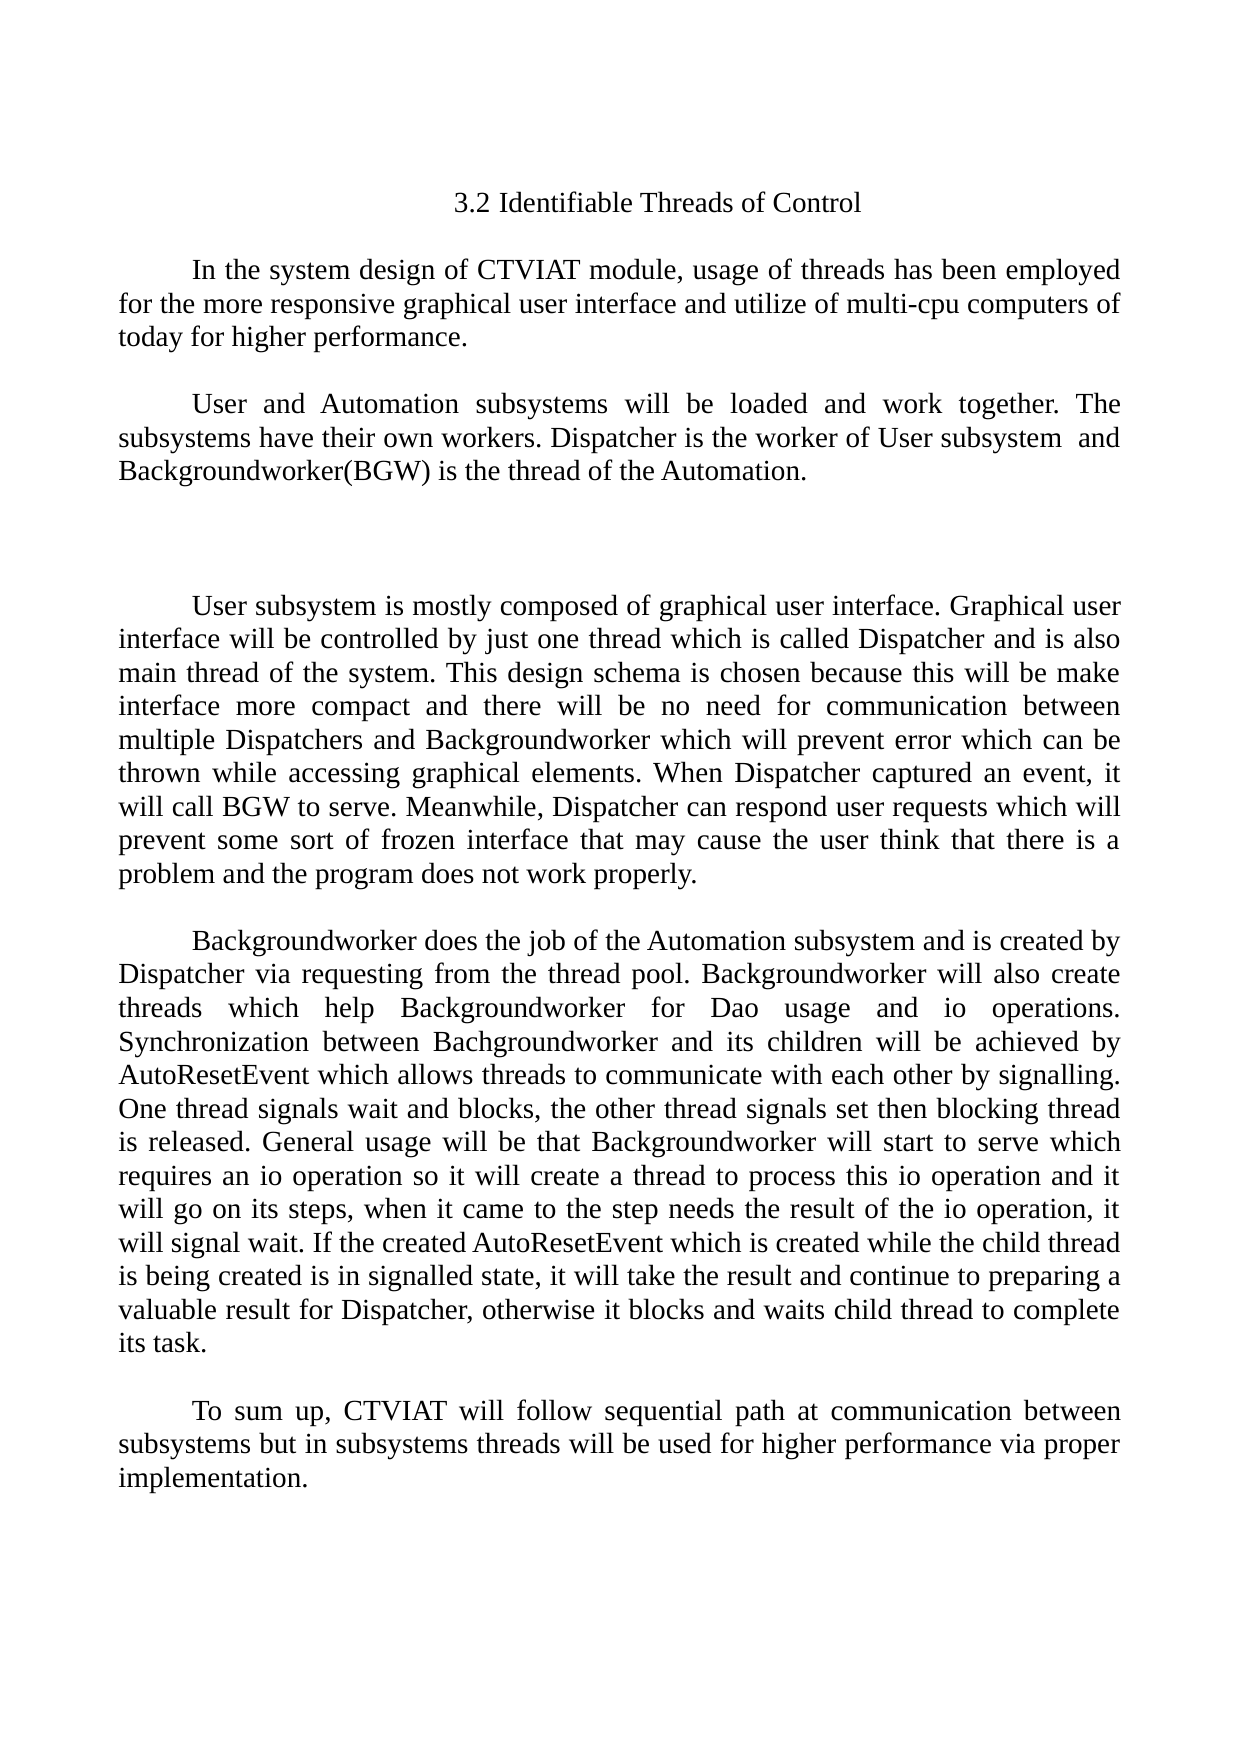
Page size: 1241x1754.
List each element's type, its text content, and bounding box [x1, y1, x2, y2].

text User subsystem is mostly composed of graphical user interface. Graphical user interface will be controlled by just one thread which is called Dispatcher and is also main thread of the system. This design schema is chosen because this will be make interface more compact and there will be no need for communication between multiple Dispatchers and Backgroundworker which will prevent error which can be thrown while accessing graphical elements. When Dispatcher captured an event, it will call BGW to serve. Meanwhile, Dispatcher can respond user requests which will prevent some sort of frozen interface that may cause the user think that there is a problem and the program does not work properly. [118, 588, 1122, 889]
text User and Automation subsystems will be loaded and work together. The subsystems have their own workers. Dispatcher is the worker of User subsystem and Backgroundworker(BGW) is the thread of the Automation. [118, 386, 1122, 487]
text In the system design of CTVIAT module, usage of threads has been employed for the more responsive graphical user interface and utilize of multi-cpu computers of today for higher performance. [118, 252, 1122, 353]
text Backgroundworker does the job of the Automation subsystem and is created by Dispatcher via requesting from the thread pool. Backgroundworker will also create threads which help Backgroundworker for Dao usage and io operations. Synchronization between Bachgroundworker and its children will be achieved by AutoResetEvent which allows threads to communicate with each other by signalling. One thread signals wait and blocks, the other thread signals set then blocking thread is released. General usage will be that Backgroundworker will start to serve which requires an io operation so it will create a thread to process this io operation and it will go on its steps, when it came to the step needs the result of the io operation, it will signal wait. If the created AutoResetEvent which is created while the child thread is being created is in signalled state, it will take the result and continue to preparing a valuable result for Dispatcher, otherwise it blocks and waits child thread to complete its task. [118, 923, 1122, 1359]
list Identifiable Threads of Control [193, 185, 1122, 219]
text To sum up, CTVIAT will follow sequential path at communication between subsystems but in subsystems threads will be used for higher performance via proper implementation. [118, 1393, 1122, 1493]
